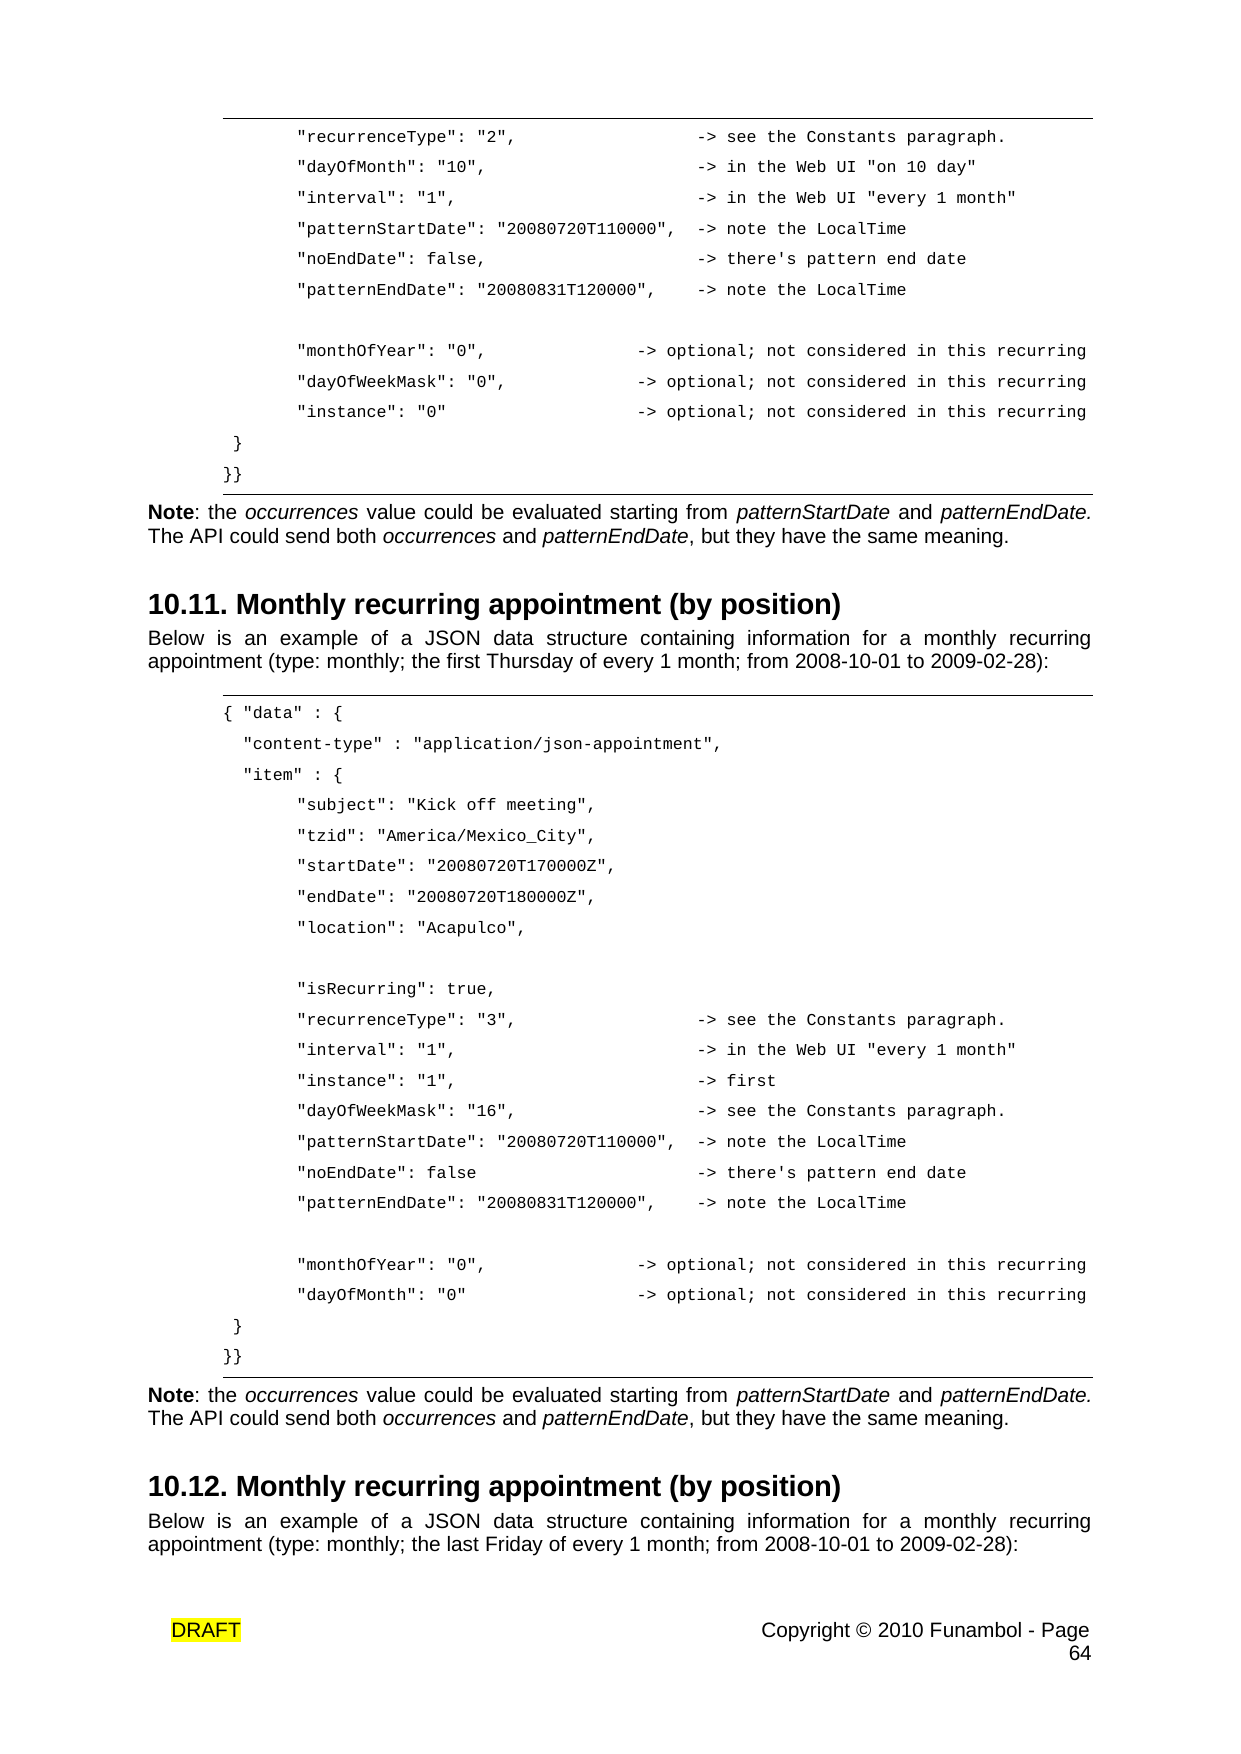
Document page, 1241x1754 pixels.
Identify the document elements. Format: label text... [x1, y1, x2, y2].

text "interval": "1", -> in the Web UI "every 1 month" [223, 1031, 1093, 1061]
text "patternEndDate": "20080831T120000", -> note the LocalTime [223, 1184, 1093, 1214]
text "patternStartDate": "20080720T110000", -> note the LocalTime [223, 1123, 1093, 1152]
text "dayOfWeekMask": "16", -> see the Constants paragraph. [223, 1093, 1093, 1122]
text "recurrenceType": "3", -> see the Constants paragraph. [223, 1001, 1093, 1030]
text "patternEndDate": "20080831T120000", -> note the LocalTime [223, 271, 1093, 300]
text Note: the occurrences value could be evaluated starting from patternStartDate and patternEndDate. The API could send both occurrences and patternEndDate, but they have the same meaning. [148, 1383, 1093, 1430]
text { "data" : { [223, 696, 1093, 724]
text "endDate": "20080720T180000Z", [223, 878, 1093, 907]
text "monthOfYear": "0", -> optional; not considered in this recurring [223, 1246, 1093, 1275]
text "item" : { [223, 756, 1093, 785]
text "instance": "0" -> optional; not considered in this recurring [223, 394, 1093, 423]
text "startDate": "20080720T170000Z", [223, 848, 1093, 877]
subtitle Monthly recurring appointment (by position) [148, 1470, 1093, 1503]
text "isRecurring": true, [223, 970, 1093, 999]
text "dayOfMonth": "0" -> optional; not considered in this recurring [223, 1276, 1093, 1306]
text "interval": "1", -> in the Web UI "every 1 month" [223, 179, 1093, 208]
text Below is an example of a JSON data structure containing information for a monthly recurring appointment (type: monthly; the first Thursday of every 1 month; from 2008-10-01 to 2009-02-28): [148, 626, 1093, 673]
text "dayOfWeekMask": "0", -> optional; not considered in this recurring [223, 363, 1093, 392]
text } [223, 1307, 1093, 1336]
text "subject": "Kick off meeting", [223, 786, 1093, 816]
text "noEndDate": false, -> there's pattern end date [223, 241, 1093, 270]
text }} [223, 1338, 1093, 1377]
text "monthOfYear": "0", -> optional; not considered in this recurring [223, 332, 1093, 362]
subtitle Monthly recurring appointment (by position) [148, 588, 1093, 620]
text "content-type" : "application/json-appointment", [223, 725, 1093, 754]
text "tzid": "America/Mexico_City", [223, 817, 1093, 846]
text }} [223, 455, 1093, 494]
text "instance": "1", -> first [223, 1062, 1093, 1091]
text "patternStartDate": "20080720T110000", -> note the LocalTime [223, 210, 1093, 239]
text "location": "Acapulco", [223, 909, 1093, 938]
text "dayOfMonth": "10", -> in the Web UI "on 10 day" [223, 149, 1093, 178]
text "recurrenceType": "2", -> see the Constants paragraph. [223, 119, 1093, 147]
text Note: the occurrences value could be evaluated starting from patternStartDate and patternEndDate. The API could send both occurrences and patternEndDate, but they have the same meaning. [148, 501, 1093, 548]
text Below is an example of a JSON data structure containing information for a monthly recurring appointment (type: monthly; the last Friday of every 1 month; from 2008-10-01 to 2009-02-28): [148, 1509, 1093, 1556]
text } [223, 424, 1093, 453]
text "noEndDate": false -> there's pattern end date [223, 1154, 1093, 1183]
